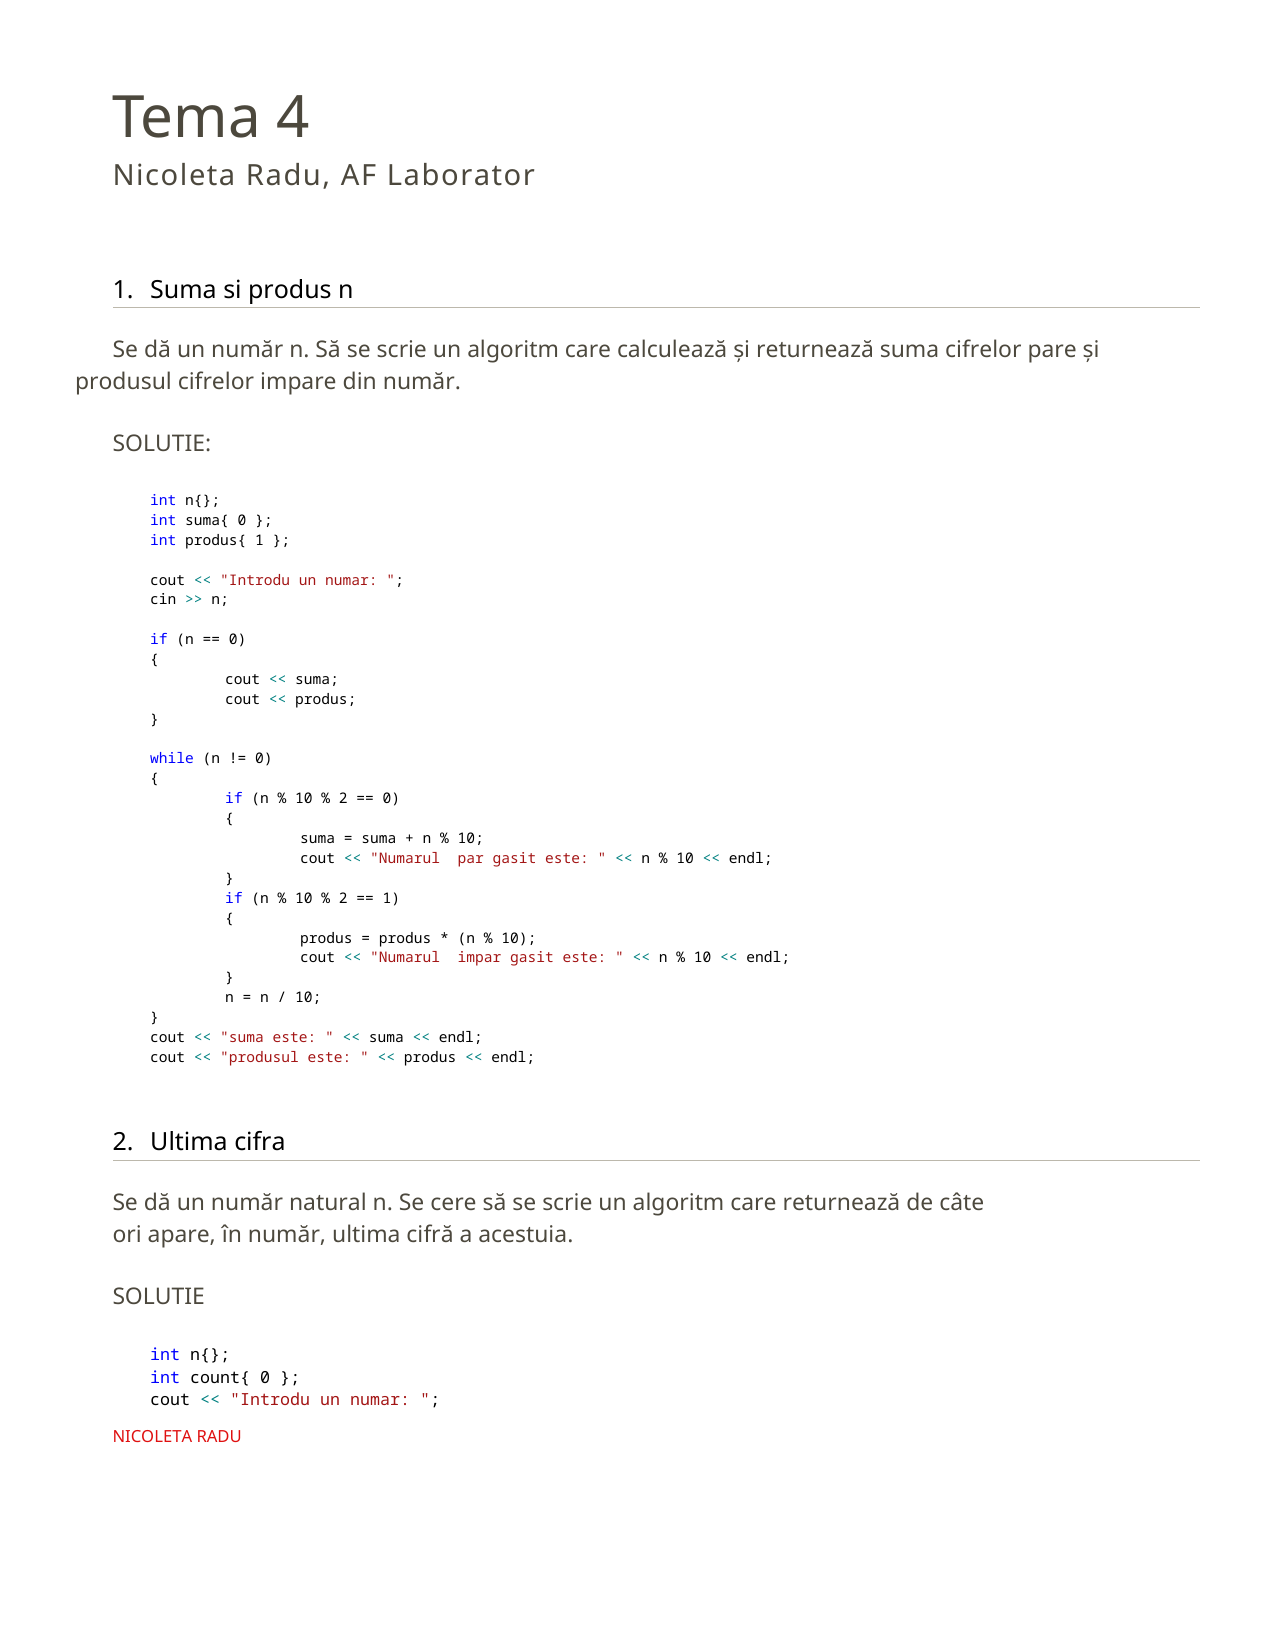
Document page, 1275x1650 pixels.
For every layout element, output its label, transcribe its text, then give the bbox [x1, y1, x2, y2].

text cout << "produsul este: " << produs << endl; [75, 1047, 1200, 1067]
text while (n != 0) [75, 748, 1200, 768]
text SOLUTIE [75, 1280, 1200, 1311]
text { [75, 649, 1200, 669]
text int suma{ 0 }; [75, 509, 1200, 529]
text { [75, 907, 1200, 927]
text n = n / 10; [75, 987, 1200, 1007]
text } [75, 868, 1200, 888]
text } [75, 708, 1200, 728]
subtitle Suma si produs n [112, 271, 1200, 308]
subtitle Nicoleta Radu, AF Laborator [75, 154, 1200, 194]
text cout << "suma este: " << suma << endl; [75, 1027, 1200, 1047]
subtitle Ultima cifra [112, 1124, 1200, 1161]
text int count{ 0 }; [75, 1365, 1200, 1388]
text cout << "Numarul par gasit este: " << n % 10 << endl; [75, 848, 1200, 868]
text cout << suma; [75, 669, 1200, 689]
text } [75, 1007, 1200, 1027]
text int n{}; [75, 490, 1200, 509]
title Tema 4 [75, 75, 1200, 154]
text if (n % 10 % 2 == 0) [75, 788, 1200, 808]
text cout << "Introdu un numar: "; [75, 1388, 1200, 1411]
text cout << produs; [75, 689, 1200, 708]
text cin >> n; [75, 589, 1200, 609]
text ori apare, în număr, ultima cifră a acestuia. [75, 1217, 1200, 1249]
text Se dă un număr natural n. Se cere să se scrie un algoritm care returnează de câte [75, 1186, 1200, 1217]
text cout << "Introdu un numar: "; [75, 569, 1200, 589]
text int n{}; [75, 1342, 1200, 1365]
text { [75, 768, 1200, 788]
text int produs{ 1 }; [75, 529, 1200, 549]
text Se dă un număr n. Să se scrie un algoritm care calculează și returnează suma cifrelor pare și produsul cifrelor impare din număr. [75, 333, 1200, 427]
text } [75, 967, 1200, 987]
text if (n == 0) [75, 629, 1200, 649]
text SOLUTIE: [75, 427, 1200, 458]
text { [75, 808, 1200, 828]
text cout << "Numarul impar gasit este: " << n % 10 << endl; [75, 947, 1200, 967]
text suma = suma + n % 10; [75, 828, 1200, 848]
text if (n % 10 % 2 == 1) [75, 888, 1200, 907]
text produs = produs * (n % 10); [75, 927, 1200, 947]
